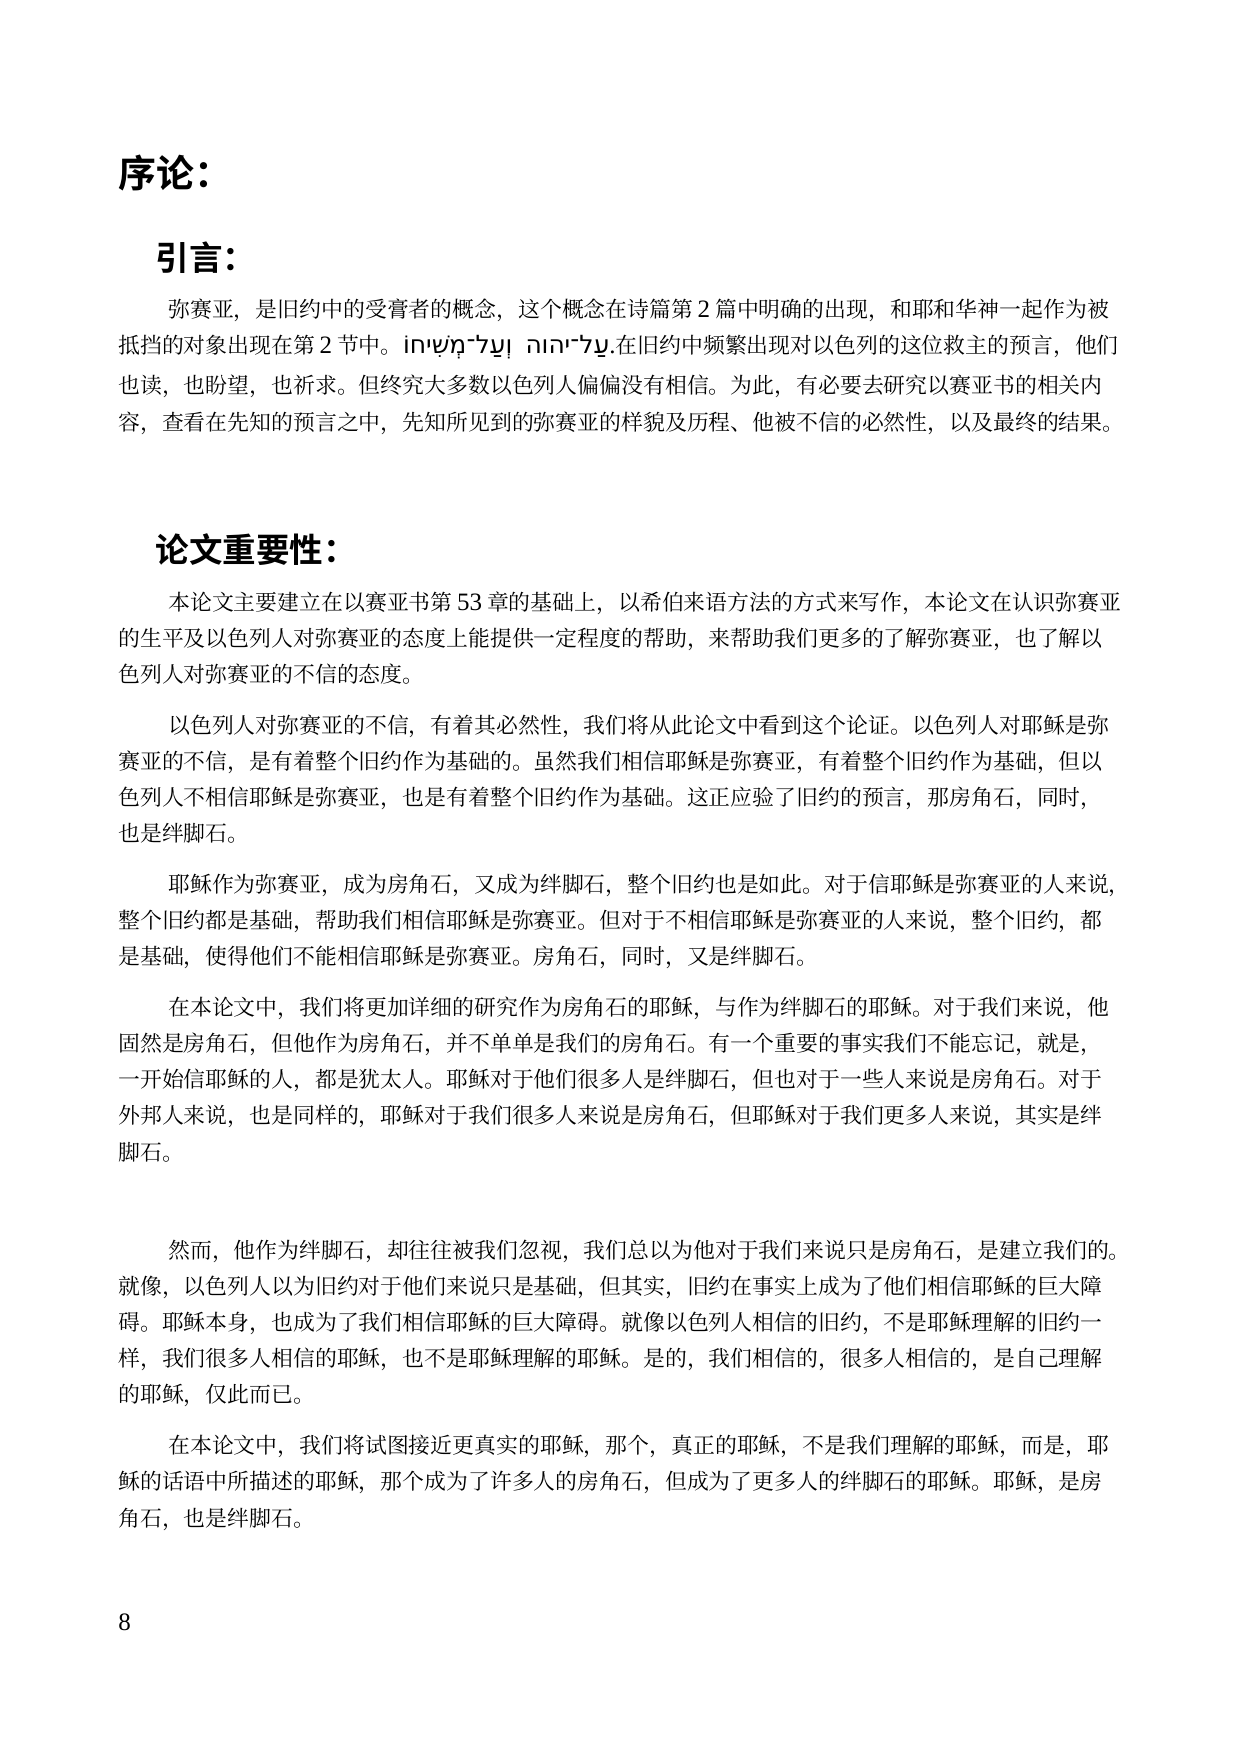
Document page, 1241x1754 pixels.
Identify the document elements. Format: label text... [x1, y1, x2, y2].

subtitle 论文重要性： [118, 524, 1122, 572]
text 然而，他作为绊脚石，却往往被我们忽视，我们总以为他对于我们来说只是房角石，是建立我们的。就像，以色列人以为旧约对于他们来说只是基础，但其实，旧约在事实上成为了他们相信耶稣的巨大障碍。耶稣本身，也成为了我们相信耶稣的巨大障碍。就像以色列人相信的旧约，不是耶稣理解的旧约一样，我们很多人相信的耶稣，也不是耶稣理解的耶稣。是的，我们相信的，很多人相信的，是自己理解的耶稣，仅此而已。 [118, 1233, 1122, 1409]
subtitle 引言： [118, 231, 1122, 280]
text 在本论文中，我们将试图接近更真实的耶稣，那个，真正的耶稣，不是我们理解的耶稣，而是，耶稣的话语中所描述的耶稣，那个成为了许多人的房角石，但成为了更多人的绊脚石的耶稣。耶稣，是房角石，也是绊脚石。 [118, 1428, 1122, 1532]
text 弥赛亚，是旧约中的受膏者的概念，这个概念在诗篇第2篇中明确的出现，和耶和华神一起作为被抵挡的对象出现在第2节中。עַל־יהוה וְעַל־מְשִׁיחוׂ.在旧约中频繁出现对以色列的这位救主的预言，他们也读，也盼望，也祈求。但终究大多数以色列人偏偏没有相信。为此，有必要去研究以赛亚书的相关内容，查看在先知的预言之中，先知所见到的弥赛亚的样貌及历程、他被不信的必然性，以及最终的结果。 [118, 292, 1122, 436]
subtitle 序论： [118, 143, 1122, 198]
text 在本论文中，我们将更加详细的研究作为房角石的耶稣，与作为绊脚石的耶稣。对于我们来说，他固然是房角石，但他作为房角石，并不单单是我们的房角石。有一个重要的事实我们不能忘记，就是，一开始信耶稣的人，都是犹太人。耶稣对于他们很多人是绊脚石，但也对于一些人来说是房角石。对于外邦人来说，也是同样的，耶稣对于我们很多人来说是房角石，但耶稣对于我们更多人来说，其实是绊脚石。 [118, 990, 1122, 1166]
text 耶稣作为弥赛亚，成为房角石，又成为绊脚石，整个旧约也是如此。对于信耶稣是弥赛亚的人来说，整个旧约都是基础，帮助我们相信耶稣是弥赛亚。但对于不相信耶稣是弥赛亚的人来说，整个旧约，都是基础，使得他们不能相信耶稣是弥赛亚。房角石，同时，又是绊脚石。 [118, 867, 1122, 971]
text 以色列人对弥赛亚的不信，有着其必然性，我们将从此论文中看到这个论证。以色列人对耶稣是弥赛亚的不信，是有着整个旧约作为基础的。虽然我们相信耶稣是弥赛亚，有着整个旧约作为基础，但以色列人不相信耶稣是弥赛亚，也是有着整个旧约作为基础。这正应验了旧约的预言，那房角石，同时，也是绊脚石。 [118, 708, 1122, 848]
text 本论文主要建立在以赛亚书第53章的基础上，以希伯来语方法的方式来写作，本论文在认识弥赛亚的生平及以色列人对弥赛亚的态度上能提供一定程度的帮助，来帮助我们更多的了解弥赛亚，也了解以色列人对弥赛亚的不信的态度。 [118, 585, 1122, 689]
